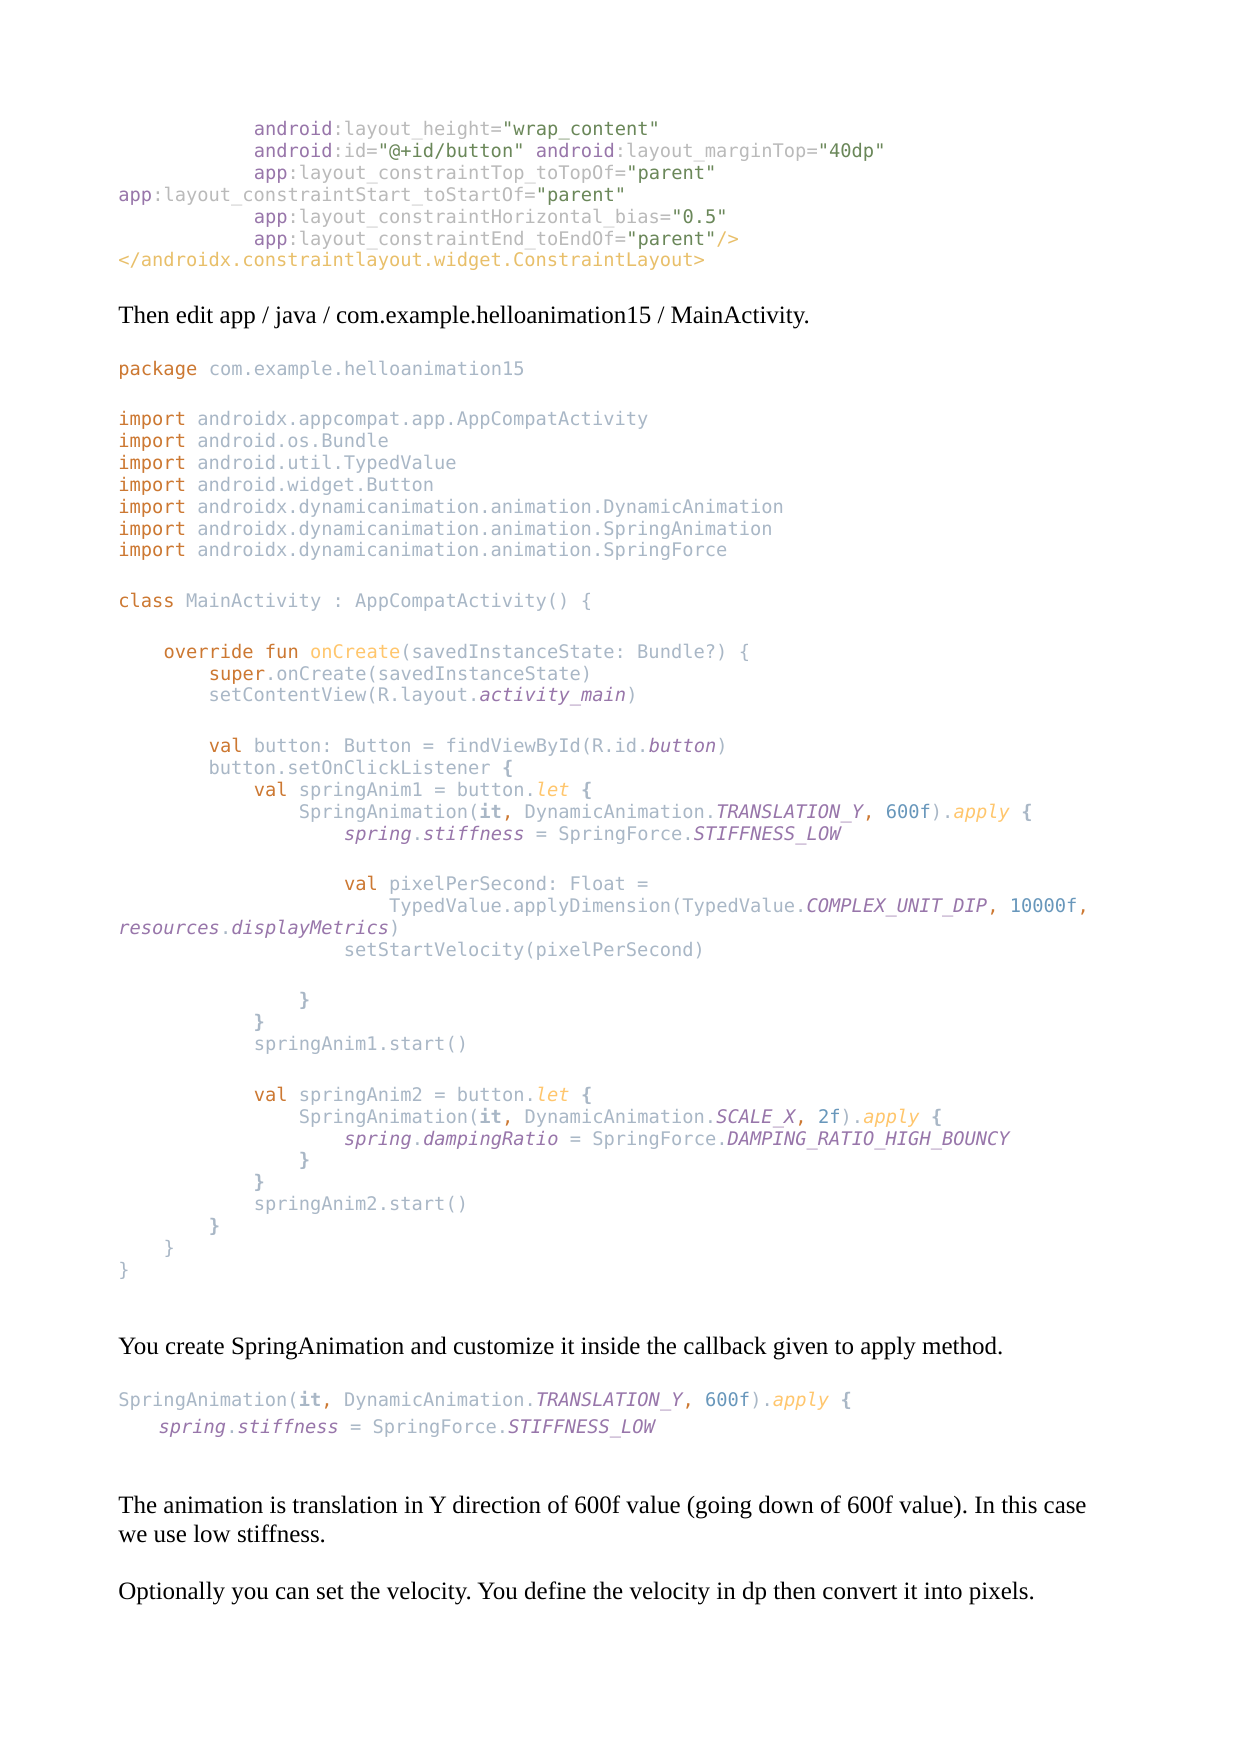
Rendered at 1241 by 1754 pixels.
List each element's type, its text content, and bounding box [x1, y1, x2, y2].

text SpringAnimation(it, DynamicAnimation.TRANSLATION_Y, 600f).apply { spring.stiffness = SpringForce.STIFFNESS_LOW [118, 1389, 1122, 1439]
text Then edit app / java / com.example.helloanimation15 / MainActivity. [118, 300, 1122, 329]
text Optionally you can set the velocity. You define the velocity in dp then convert it into pixels. [118, 1576, 1122, 1605]
text android:layout_height="wrap_content" android:id="@+id/button" android:layout_marginTop="40dp" app:layout_constraintTop_toTopOf="parent" app:layout_constraintStart_toStartOf="parent" app:layout_constraintHorizontal_bias="0.5" app:layout_constraintEnd_toEndOf="parent"/> </androidx.constraintlayout.widget.ConstraintLayout> [118, 118, 1122, 271]
text You create SpringAnimation and customize it inside the callback given to apply method. [118, 1331, 1122, 1360]
text package com.example.helloanimation15 import androidx.appcompat.app.AppCompatActivity import android.os.Bundle import android.util.TypedValue import android.widget.Button import androidx.dynamicanimation.animation.DynamicAnimation import androidx.dynamicanimation.animation.SpringAnimation import androidx.dynamicanimation.animation.SpringForce class MainActivity : AppCompatActivity() { override fun onCreate(savedInstanceState: Bundle?) { super.onCreate(savedInstanceState) setContentView(R.layout.activity_main) val button: Button = findViewById(R.id.button) button.setOnClickListener { val springAnim1 = button.let { SpringAnimation(it, DynamicAnimation.TRANSLATION_Y, 600f).apply { spring.stiffness = SpringForce.STIFFNESS_LOW val pixelPerSecond: Float = TypedValue.applyDimension(TypedValue.COMPLEX_UNIT_DIP, 10000f, resources.displayMetrics) setStartVelocity(pixelPerSecond) } } springAnim1.start() val springAnim2 = button.let { SpringAnimation(it, DynamicAnimation.SCALE_X, 2f).apply { spring.dampingRatio = SpringForce.DAMPING_RATIO_HIGH_BOUNCY } } springAnim2.start() } } } [118, 357, 1122, 1281]
text The animation is translation in Y direction of 600f value (going down of 600f value). In this case we use low stiffness. [118, 1490, 1122, 1547]
